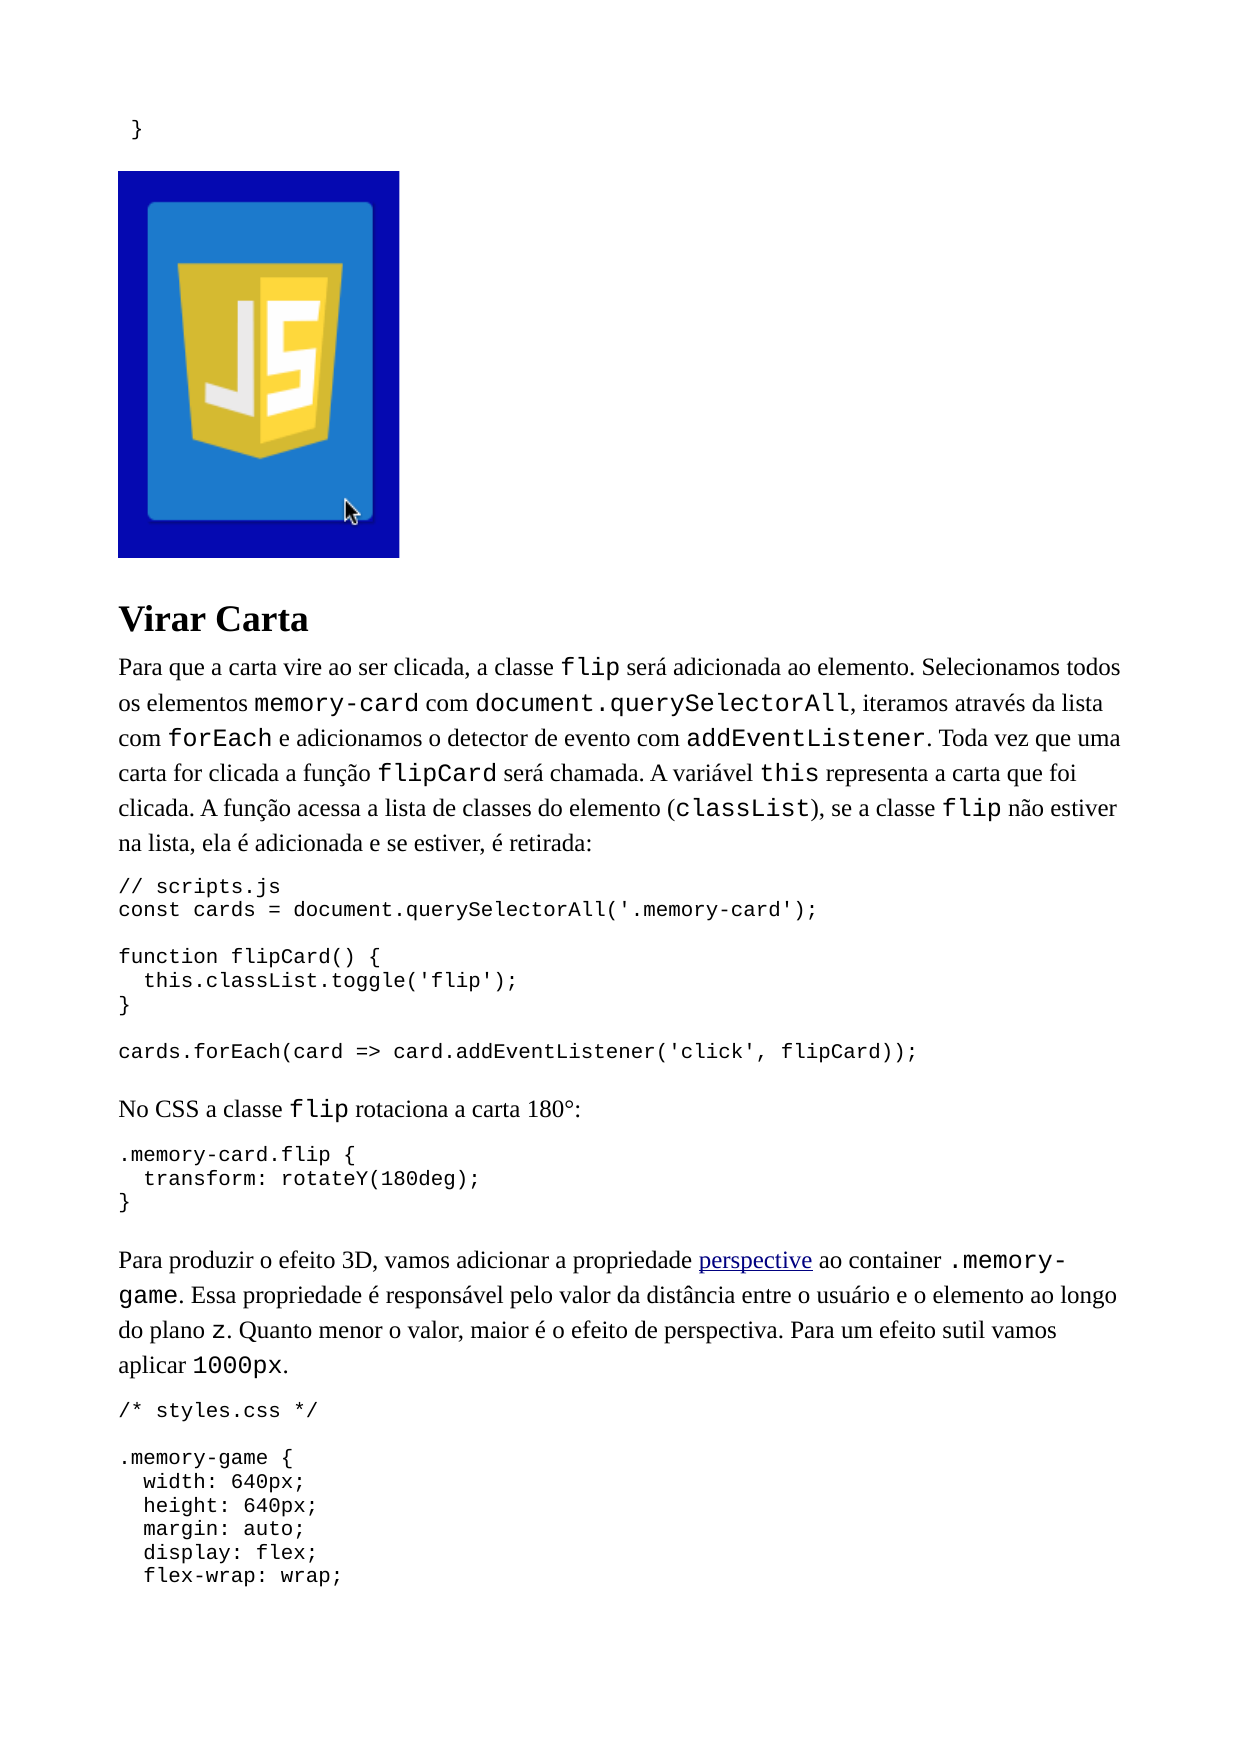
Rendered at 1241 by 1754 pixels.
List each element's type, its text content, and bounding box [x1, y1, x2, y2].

text } [118, 1192, 1122, 1215]
text width: 640px; [118, 1471, 1122, 1494]
text display: flex; [118, 1542, 1122, 1566]
picture [118, 171, 400, 558]
text transform: rotateY(180deg); [118, 1168, 1122, 1192]
text /* styles.css */ [118, 1400, 1122, 1424]
text cards.forEach(card => card.addEventListener('click', flipCard)); [118, 1041, 1122, 1065]
text No CSS a classe flip rotaciona a carta 180°: [118, 1094, 1122, 1125]
text } [118, 994, 1122, 1017]
text this.classList.toggle('flip'); [118, 970, 1122, 994]
text height: 640px; [118, 1494, 1122, 1518]
text Para que a carta vire ao ser clicada, a classe flip será adicionada ao elemento. Selecionamos todos os elementos memory-card com document.querySelectorAll, iteramos através da lista com forEach e adicionamos o detector de evento com addEventListener. Toda vez que uma carta for clicada a função flipCard será chamada. A variável this representa a carta que foi clicada. A função acessa a lista de classes do elemento (classList), se a classe flip não estiver na lista, ela é adicionada e se estiver, é retirada: [118, 652, 1122, 857]
text flex-wrap: wrap; [118, 1566, 1122, 1589]
text const cards = document.querySelectorAll('.memory-card'); [118, 899, 1122, 923]
text } [118, 118, 1122, 142]
text // scripts.js [118, 876, 1122, 899]
text margin: auto; [118, 1518, 1122, 1542]
text Para produzir o efeito 3D, vamos adicionar a propriedade perspective ao container .memory-game. Essa propriedade é responsável pelo valor da distância entre o usuário e o elemento ao longo do plano z. Quanto menor o valor, maior é o efeito de perspectiva. Para um efeito sutil vamos aplicar 1000px. [118, 1245, 1122, 1381]
text .memory-game { [118, 1447, 1122, 1471]
subtitle Virar Carta [118, 597, 1122, 640]
text function flipCard() { [118, 947, 1122, 970]
text .memory-card.flip { [118, 1144, 1122, 1168]
